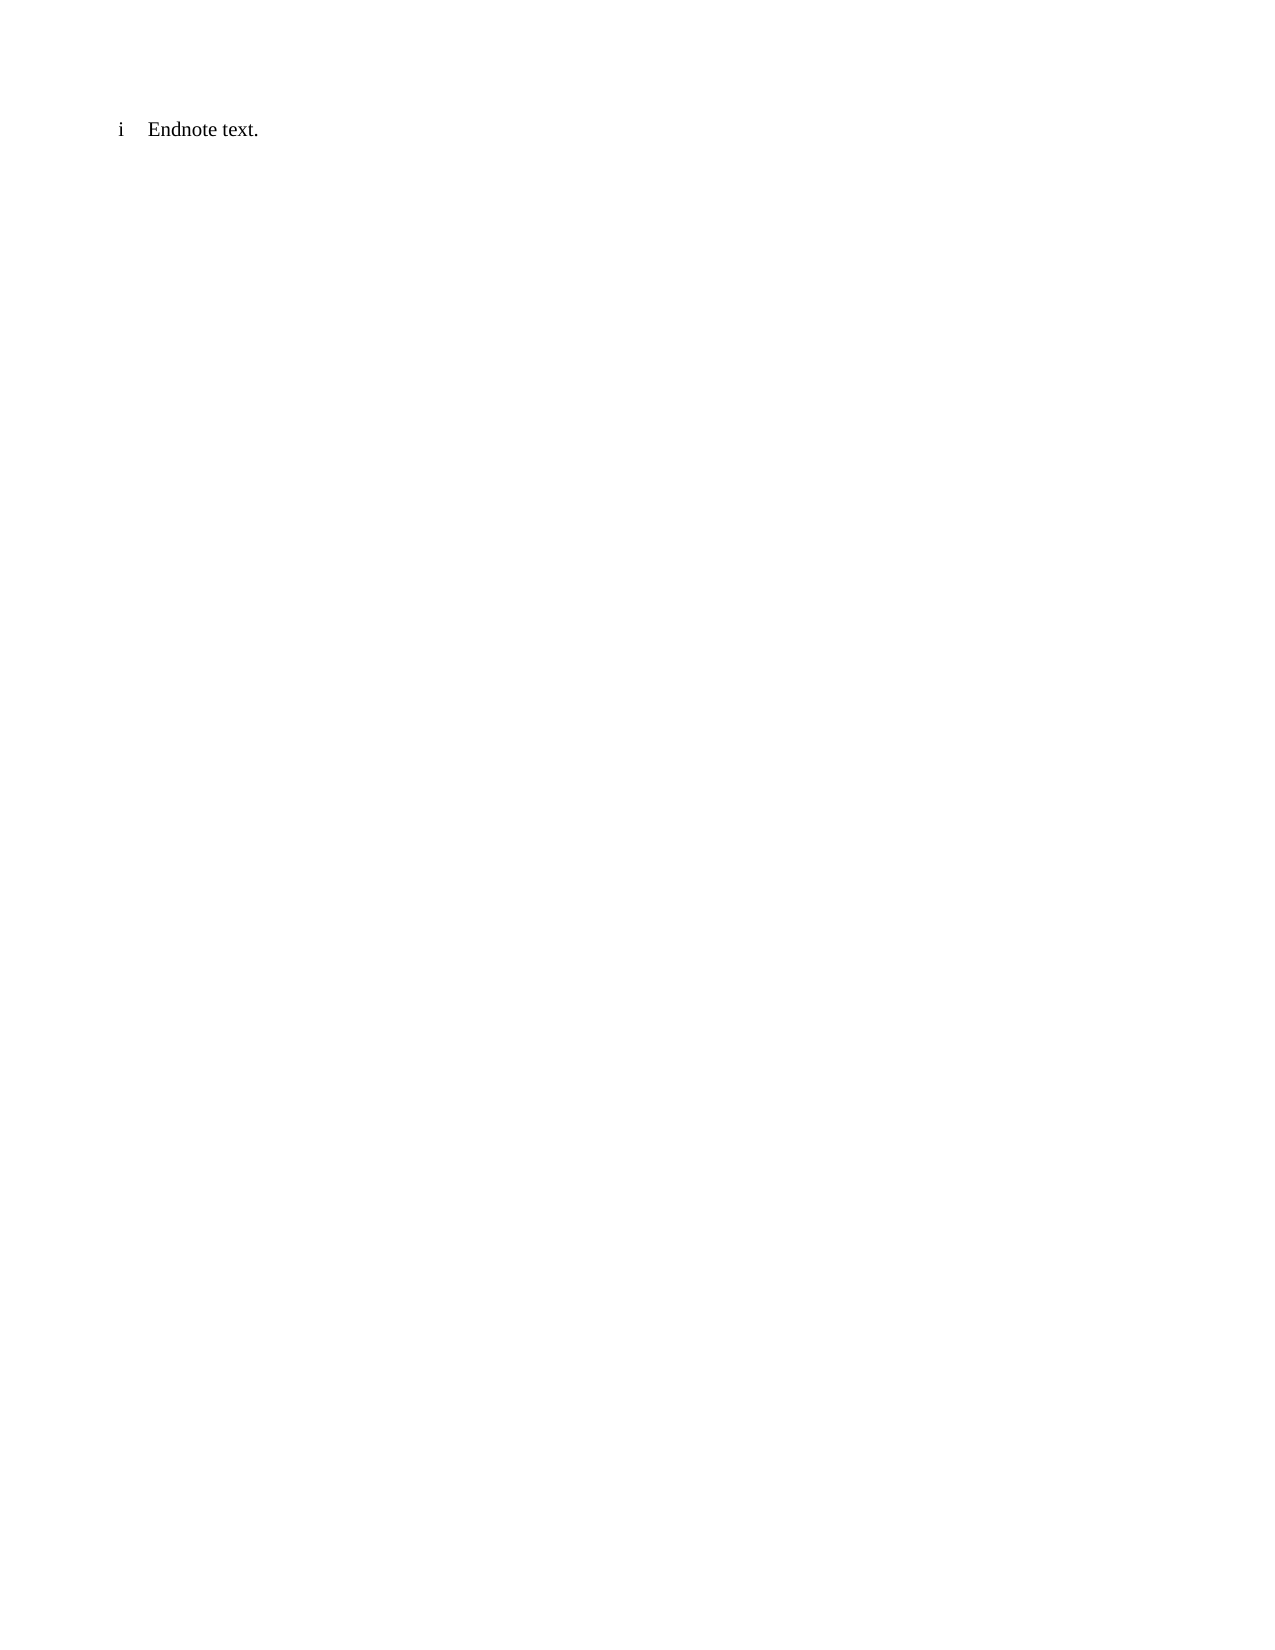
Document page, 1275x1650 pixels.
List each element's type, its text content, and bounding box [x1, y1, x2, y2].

text Endnote text. [118, 118, 1157, 141]
